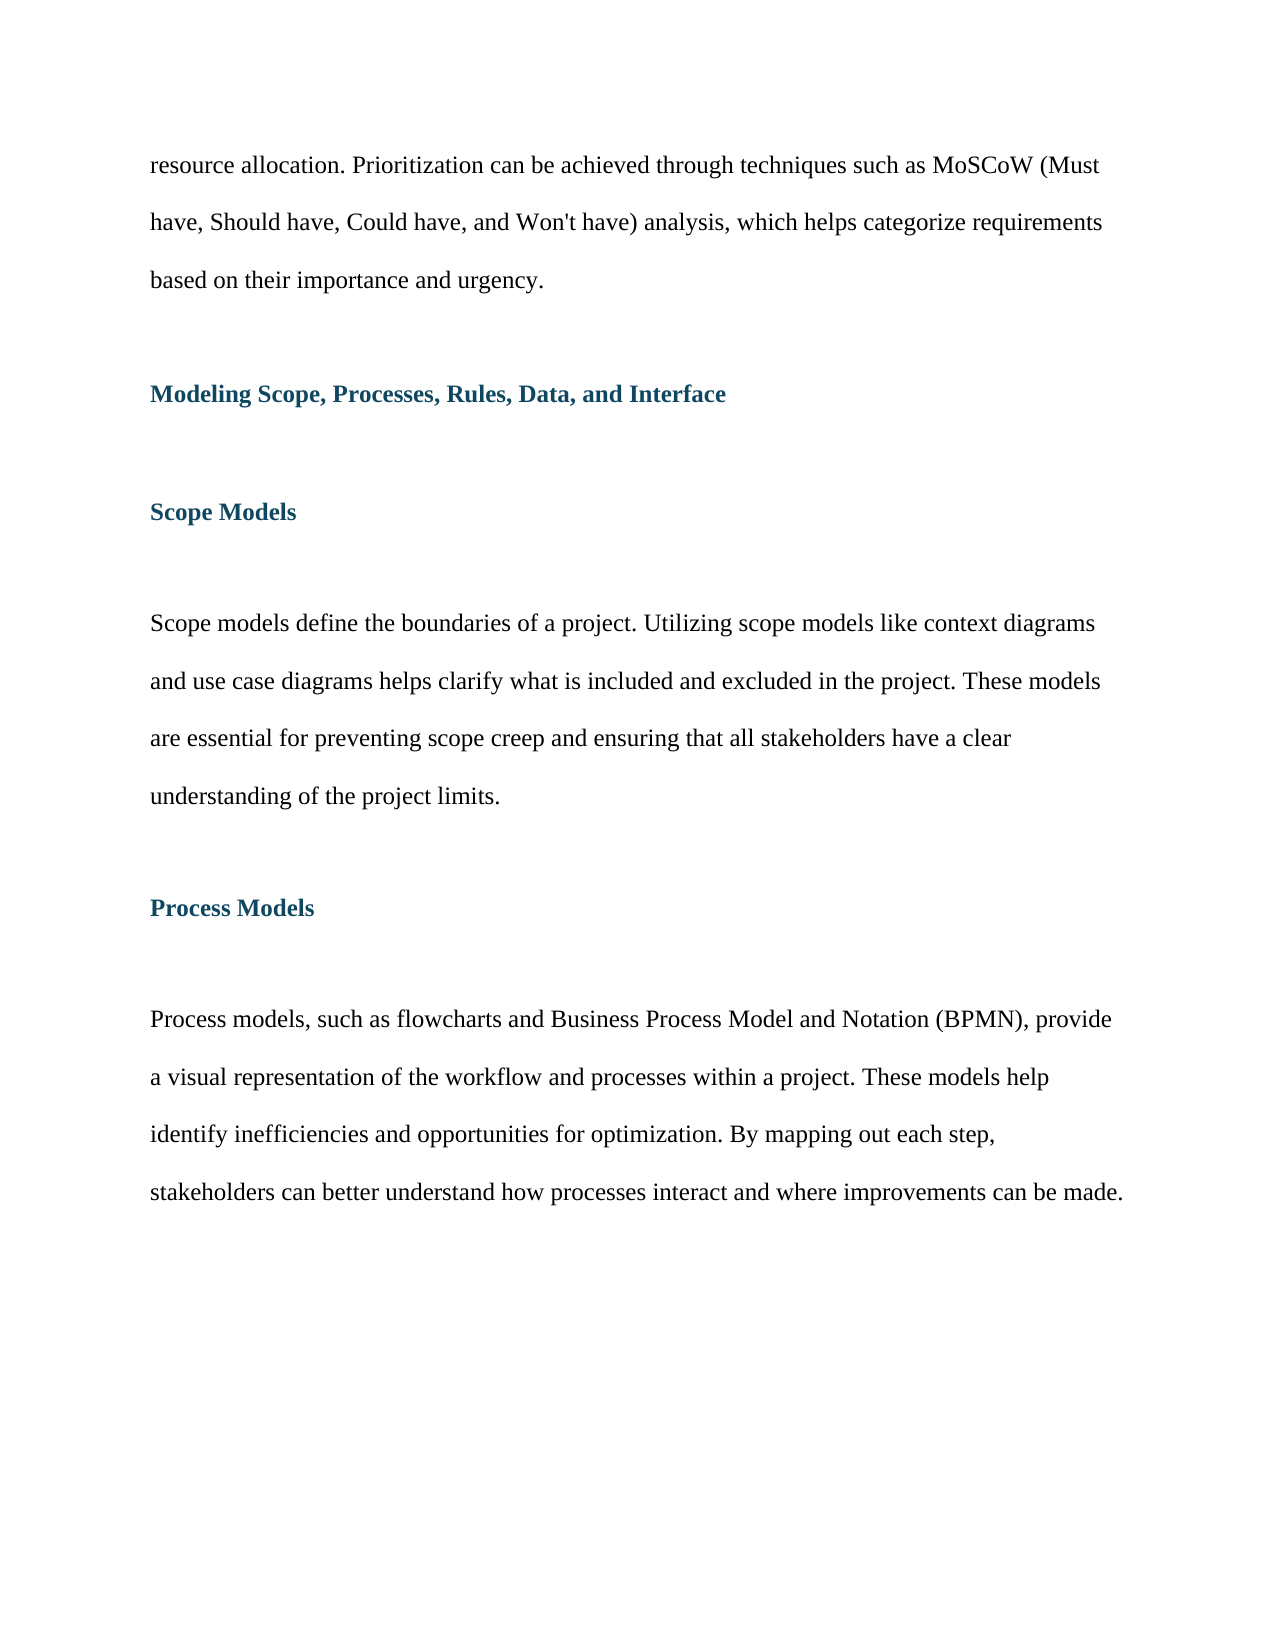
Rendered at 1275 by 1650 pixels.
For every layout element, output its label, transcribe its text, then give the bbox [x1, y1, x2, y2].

text Scope models define the boundaries of a project. Utilizing scope models like context diagrams and use case diagrams helps clarify what is included and excluded in the project. These models are essential for preventing scope creep and ensuring that all stakeholders have a clear understanding of the project limits. [150, 608, 1125, 809]
text Process models, such as flowcharts and Business Process Model and Notation (BPMN), provide a visual representation of the workflow and processes within a project. These models help identify inefficiencies and opportunities for optimization. By mapping out each step, stakeholders can better understand how processes interact and where improvements can be made. [150, 1004, 1125, 1206]
text resource allocation. Prioritization can be achieved through techniques such as MoSCoW (Must have, Should have, Could have, and Won't have) analysis, which helps categorize requirements based on their importance and urgency. [150, 150, 1125, 294]
subtitle Process Models [150, 893, 1125, 921]
subtitle Modeling Scope, Processes, Rules, Data, and Interface [150, 379, 1125, 407]
subtitle Scope Models [150, 497, 1125, 525]
